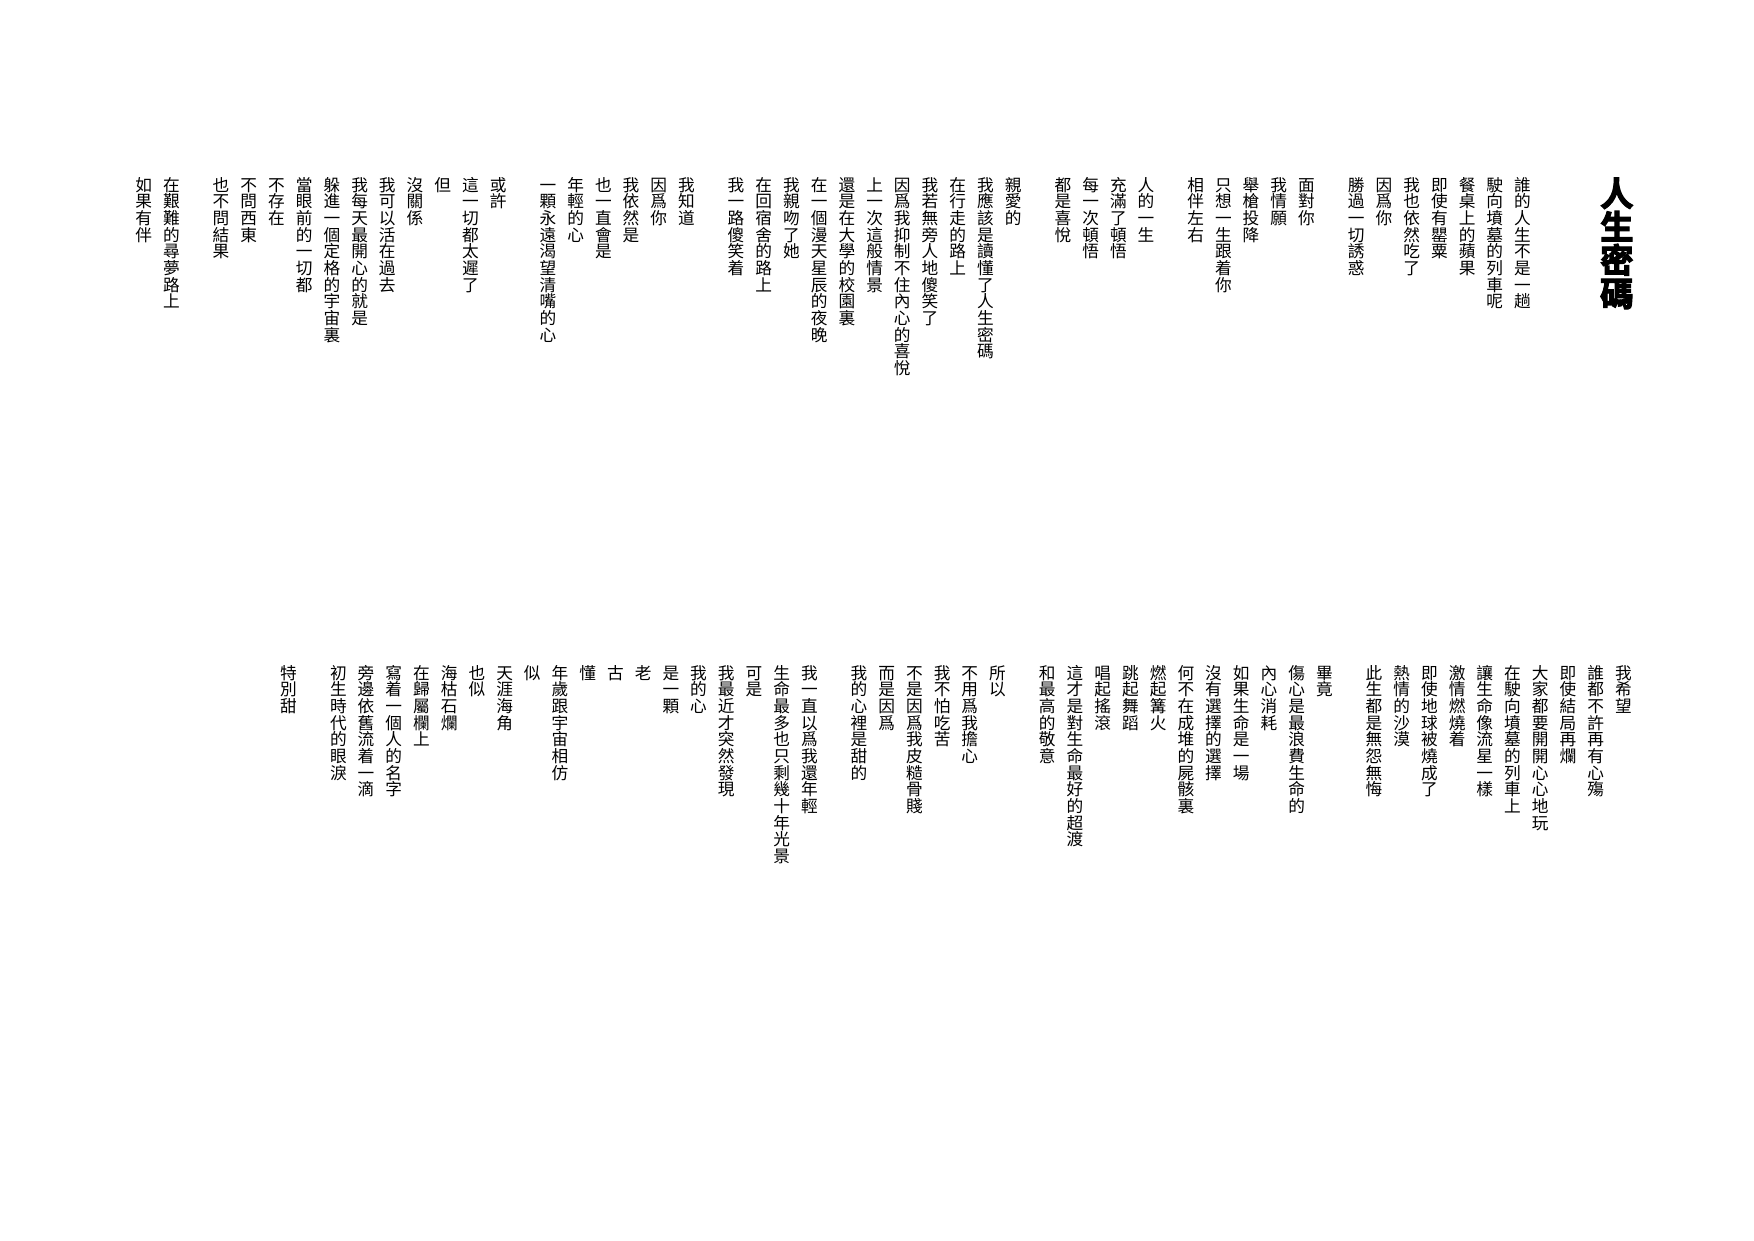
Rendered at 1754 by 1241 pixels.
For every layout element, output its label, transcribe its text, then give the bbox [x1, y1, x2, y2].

text 即使有罌粟 [1427, 176, 1451, 634]
text 每一次頓悟 [1078, 176, 1103, 634]
text 寫着一個人的名字 [382, 664, 406, 1122]
text 人的一生 [1134, 176, 1158, 634]
text 也一直會是 [591, 176, 615, 634]
text 此生都是無怨無悔 [1362, 664, 1386, 1122]
text 上一次這般情景 [862, 176, 887, 634]
text 駛向墳墓的列車呢 [1483, 176, 1507, 634]
text 不存在 [264, 176, 288, 634]
text 在艱難的尋夢路上 [159, 176, 183, 634]
text 熱情的沙漠 [1389, 664, 1414, 1122]
text 我應該是讀懂了人生密碼 [973, 176, 997, 634]
text 我的心 [686, 664, 711, 1122]
text 或許 [486, 176, 510, 634]
text 古 [603, 664, 627, 1122]
text 沒關係 [403, 176, 427, 634]
text 都是喜悅 [1051, 176, 1075, 634]
text 年歲跟宇宙相仿 [548, 664, 572, 1122]
text 即使地球被燒成了 [1417, 664, 1441, 1122]
text 燃起篝火 [1146, 664, 1170, 1122]
text 旁邊依舊流着一滴 [354, 664, 378, 1122]
text 這才是對生命最好的超渡 [1063, 664, 1087, 1122]
text 因爲你 [647, 176, 671, 634]
text 相伴左右 [1183, 176, 1208, 634]
text 我親吻了她 [779, 176, 803, 634]
text 在行走的路上 [946, 176, 970, 634]
text 即使結局再爛 [1556, 664, 1580, 1122]
text 我依然是 [619, 176, 643, 634]
text 在駛向墳墓的列車上 [1500, 664, 1524, 1122]
text 不是因爲我皮糙骨賤 [902, 664, 926, 1122]
text 我情願 [1267, 176, 1291, 634]
text 充滿了頓悟 [1106, 176, 1130, 634]
text 我一直以爲我還年輕 [797, 664, 821, 1122]
text 初生時代的眼淚 [326, 664, 350, 1122]
text 只想一生跟着你 [1211, 176, 1235, 634]
text 我可以活在過去 [375, 176, 399, 634]
text 親愛的 [1001, 176, 1025, 634]
text 畢竟 [1312, 664, 1336, 1122]
text 躲進一個定格的宇宙裏 [320, 176, 344, 634]
text 餐桌上的蘋果 [1455, 176, 1479, 634]
text 可是 [742, 664, 766, 1122]
text 在一個漫天星辰的夜晚 [807, 176, 831, 634]
text 沒有選擇的選擇 [1201, 664, 1226, 1122]
text 也似 [465, 664, 489, 1122]
text 誰都不許再有心殤 [1583, 664, 1608, 1122]
text 不用爲我擔心 [958, 664, 982, 1122]
text 唱起搖滾 [1091, 664, 1115, 1122]
text 年輕的心 [563, 176, 588, 634]
text 懂 [576, 664, 600, 1122]
text 激情燃燒着 [1445, 664, 1469, 1122]
text 何不在成堆的屍骸裏 [1174, 664, 1198, 1122]
text 和最高的敬意 [1035, 664, 1059, 1122]
text 老 [631, 664, 655, 1122]
text 因爲我抑制不住內心的喜悅 [890, 176, 914, 634]
text 因爲你 [1372, 176, 1396, 634]
text 不問西東 [237, 176, 261, 634]
text 面對你 [1294, 176, 1318, 634]
text 我也依然吃了 [1399, 176, 1424, 634]
text 還是在大學的校園裏 [835, 176, 859, 634]
text 所以 [985, 664, 1009, 1122]
text 我最近才突然發現 [714, 664, 738, 1122]
text 我一路傻笑着 [724, 176, 748, 634]
text 一顆永遠渴望清嘴的心 [536, 176, 560, 634]
text 如果有伴 [132, 176, 156, 634]
text 內心消耗 [1257, 664, 1281, 1122]
text 這一切都太遲了 [458, 176, 482, 634]
text 我希望 [1611, 664, 1635, 1122]
text 誰的人生不是一趟 [1510, 176, 1534, 634]
text 但 [431, 176, 455, 634]
text 似 [520, 664, 544, 1122]
text 是一顆 [659, 664, 683, 1122]
text 人生密碼 [1595, 176, 1635, 634]
text 也不問結果 [209, 176, 233, 634]
text 讓生命像流星一樣 [1473, 664, 1497, 1122]
text 天涯海角 [492, 664, 517, 1122]
text 特別甜 [276, 664, 301, 1122]
text 我不怕吃苦 [930, 664, 954, 1122]
text 我每天最開心的就是 [347, 176, 372, 634]
text 生命最多也只剩幾十年光景 [769, 664, 794, 1122]
text 如果生命是一場 [1229, 664, 1253, 1122]
text 在回宿舍的路上 [752, 176, 776, 634]
text 我知道 [674, 176, 698, 634]
text 海枯石爛 [437, 664, 461, 1122]
text 在歸屬欄上 [409, 664, 433, 1122]
text 我的心裡是甜的 [847, 664, 871, 1122]
text 而是因爲 [874, 664, 899, 1122]
text 大家都要開開心心地玩 [1528, 664, 1552, 1122]
text 跳起舞蹈 [1118, 664, 1142, 1122]
text 我若無旁人地傻笑了 [918, 176, 942, 634]
text 勝過一切誘惑 [1344, 176, 1368, 634]
text 舉槍投降 [1239, 176, 1263, 634]
text 傷心是最浪費生命的 [1284, 664, 1309, 1122]
text 當眼前的一切都 [292, 176, 316, 634]
